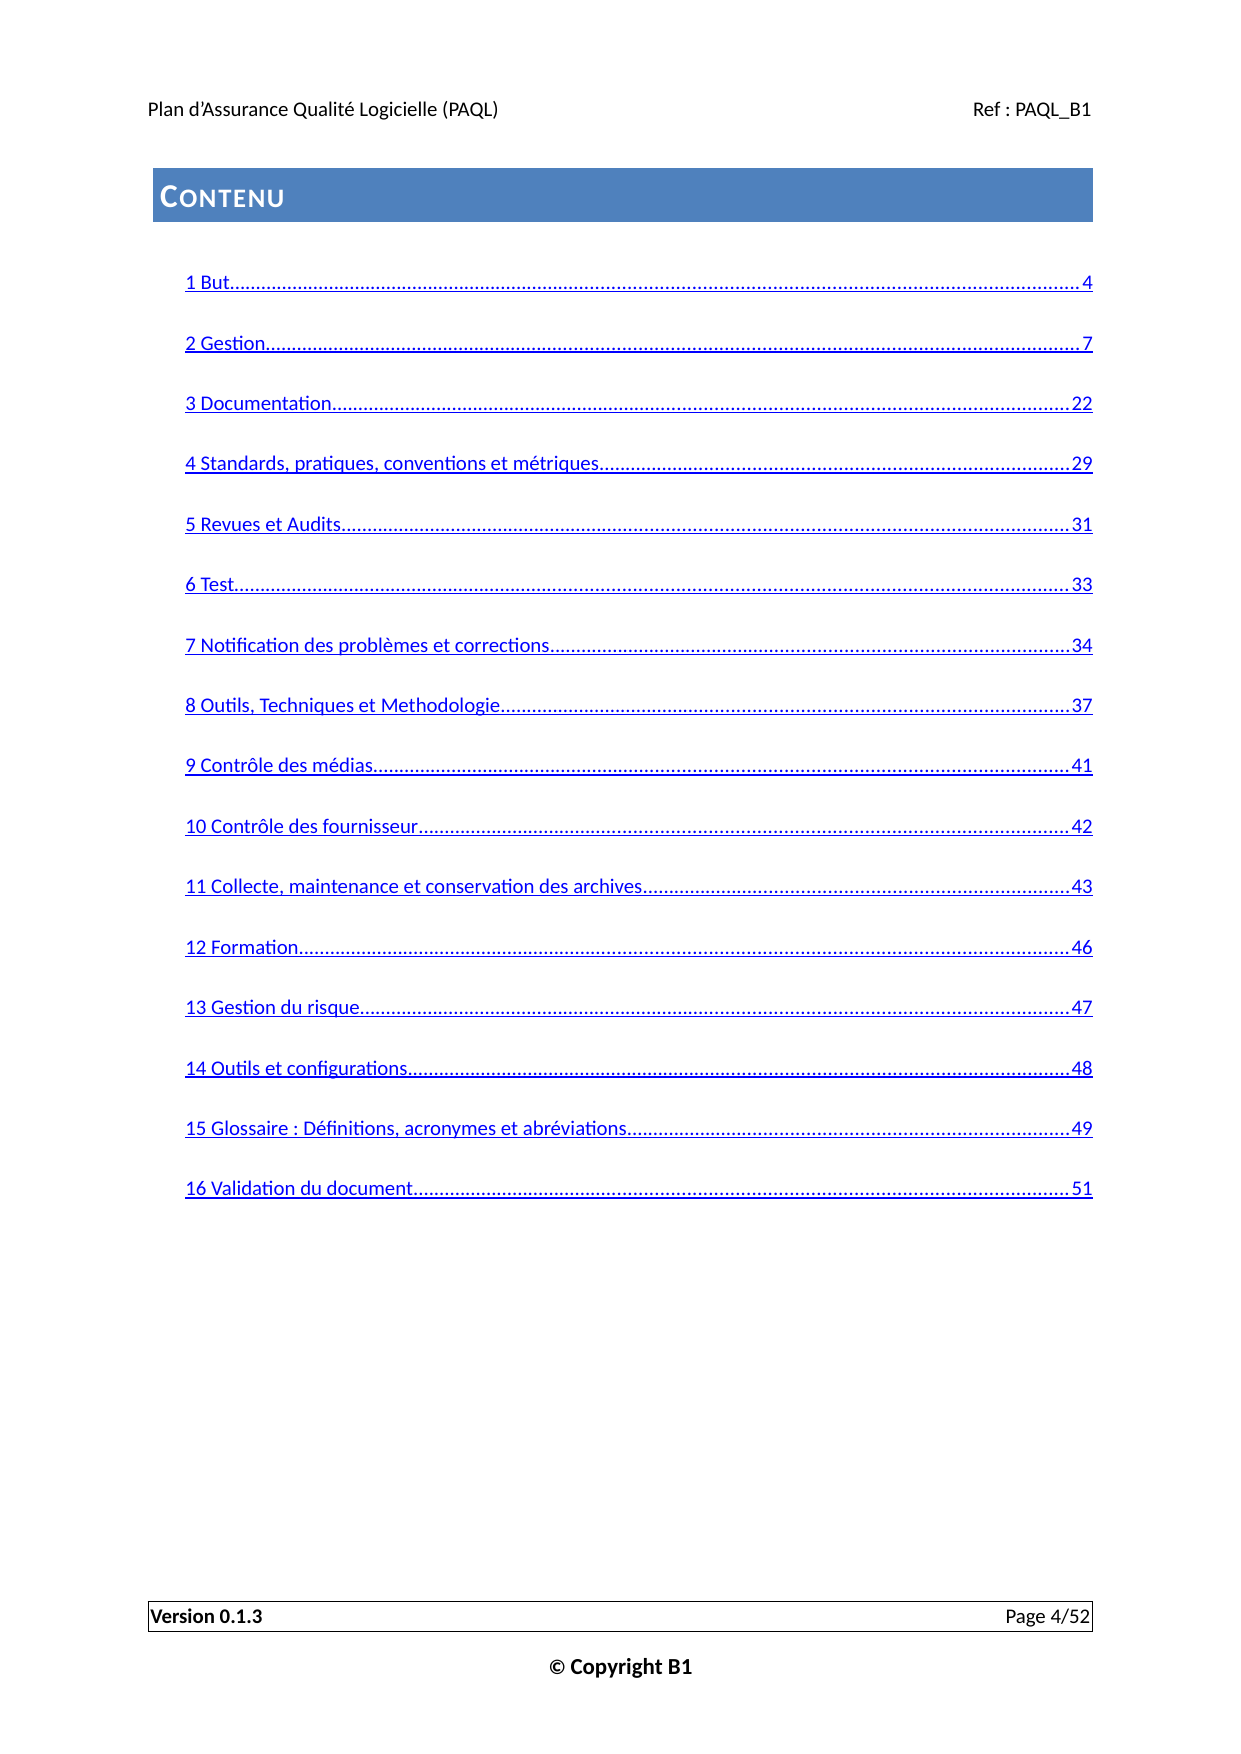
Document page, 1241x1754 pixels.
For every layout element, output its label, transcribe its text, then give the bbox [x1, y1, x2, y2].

text 8 Outils, Techniques et Methodologie 37 [185, 692, 1093, 714]
text 6 Test 33 [185, 571, 1093, 593]
text 5 Revues et Audits 31 [185, 511, 1093, 533]
text 16 Validation du document 51 [185, 1176, 1093, 1197]
text 1 But 4 [185, 269, 1093, 291]
text 13 Gestion du risque 47 [185, 994, 1093, 1016]
text 15 Glossaire : Définitions, acronymes et abréviations 49 [185, 1115, 1093, 1137]
text 11 Collecte, maintenance et conservation des archives 43 [185, 873, 1093, 895]
text 2 Gestion 7 [185, 330, 1093, 351]
text 3 Documentation 22 [185, 390, 1093, 412]
subtitle Contenu [160, 175, 1086, 215]
text 4 Standards, pratiques, conventions et métriques 29 [185, 451, 1093, 472]
text 14 Outils et configurations 48 [185, 1055, 1093, 1076]
text 9 Contrôle des médias 41 [185, 753, 1093, 774]
text 7 Notification des problèmes et corrections 34 [185, 632, 1093, 654]
text 12 Formation 46 [185, 934, 1093, 956]
text 10 Contrôle des fournisseur 42 [185, 813, 1093, 835]
